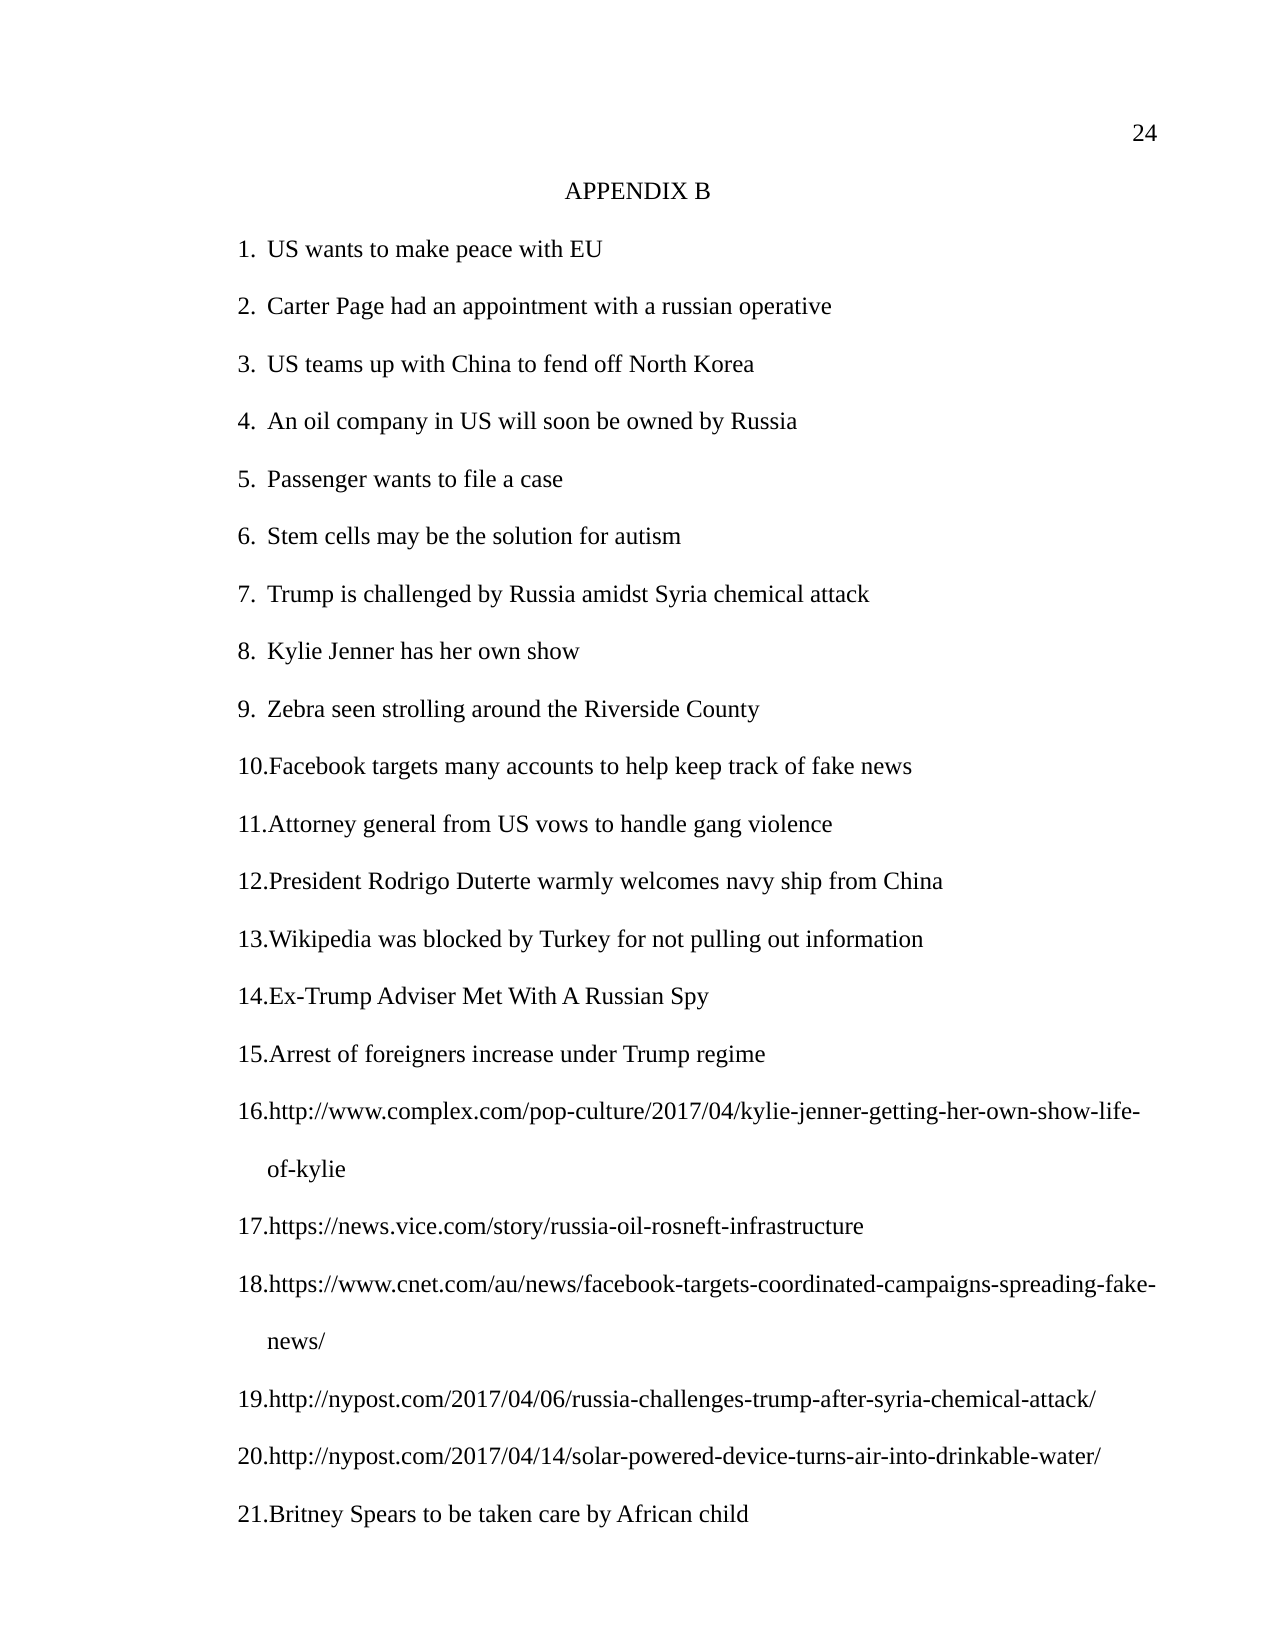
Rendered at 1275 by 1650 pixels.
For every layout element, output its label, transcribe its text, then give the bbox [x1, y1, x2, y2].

list http://www.complex.com/pop-culture/2017/04/kylie-jenner-getting-her-own-show-life-of-kylie [237, 1096, 1157, 1183]
list US wants to make peace with EU [237, 234, 1157, 263]
list Stem cells may be the solution for autism [237, 521, 1157, 550]
list https://www.cnet.com/au/news/facebook-targets-coordinated-campaigns-spreading-fake-news/ [237, 1269, 1157, 1355]
list Britney Spears to be taken care by African child [237, 1499, 1157, 1528]
list Trump is challenged by Russia amidst Syria chemical attack [237, 579, 1157, 608]
list President Rodrigo Duterte warmly welcomes navy ship from China [237, 866, 1157, 895]
list http://nypost.com/2017/04/14/solar-powered-device-turns-air-into-drinkable-water/ [237, 1441, 1157, 1470]
list Kylie Jenner has her own show [237, 636, 1157, 665]
list Facebook targets many accounts to help keep track of fake news [237, 751, 1157, 780]
list Ex-Trump Adviser Met With A Russian Spy [237, 981, 1157, 1010]
list US teams up with China to fend off North Korea [237, 349, 1157, 378]
list Carter Page had an appointment with a russian operative [237, 291, 1157, 320]
list Wikipedia was blocked by Turkey for not pulling out information [237, 924, 1157, 953]
list Passenger wants to file a case [237, 464, 1157, 493]
list https://news.vice.com/story/russia-oil-rosneft-infrastructure [237, 1211, 1157, 1240]
list http://nypost.com/2017/04/06/russia-challenges-trump-after-syria-chemical-attack/ [237, 1384, 1157, 1413]
list An oil company in US will soon be owned by Russia [237, 406, 1157, 435]
text APPENDIX B [118, 176, 1157, 205]
list Zebra seen strolling around the Riverside County [237, 694, 1157, 723]
list Arrest of foreigners increase under Trump regime [237, 1039, 1157, 1068]
list Attorney general from US vows to handle gang violence [237, 809, 1157, 838]
